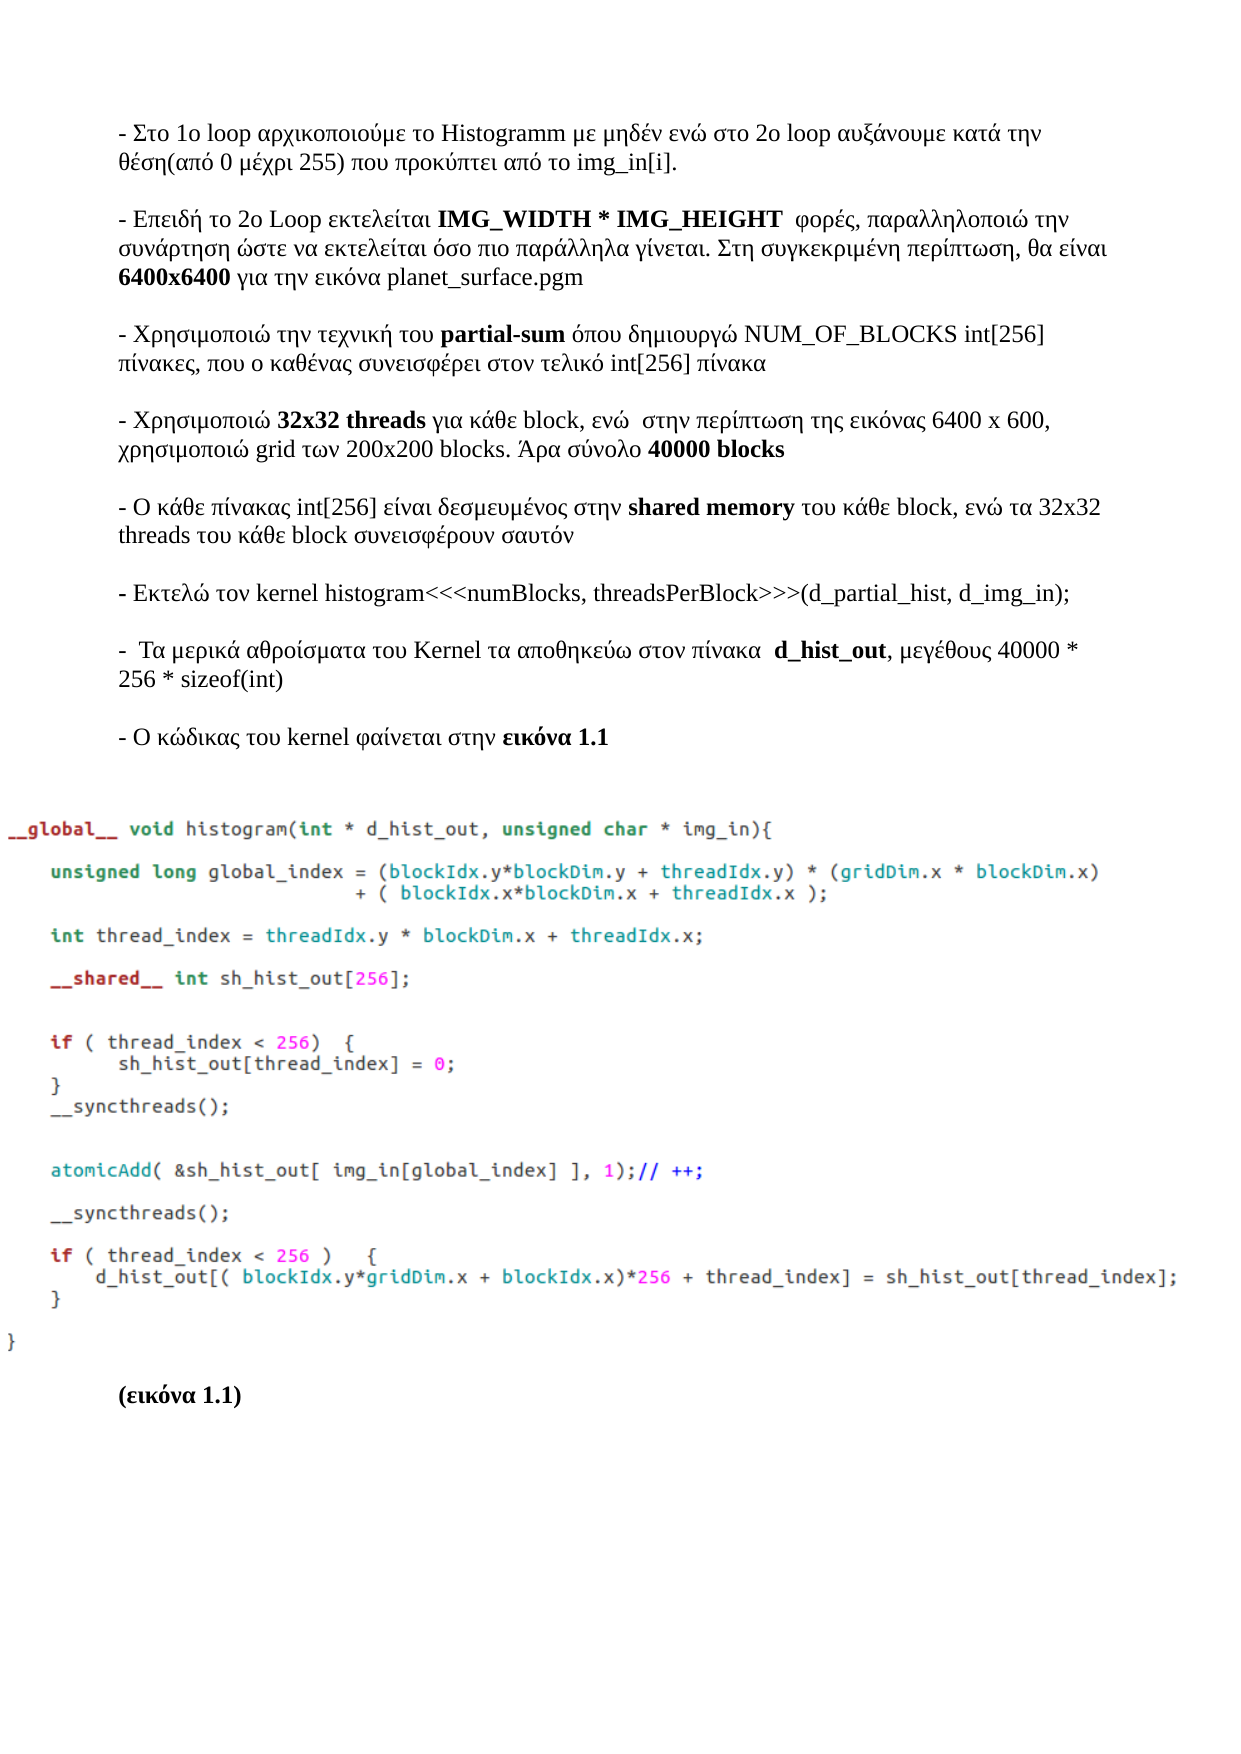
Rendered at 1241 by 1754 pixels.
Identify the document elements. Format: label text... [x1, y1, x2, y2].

text - Τα μερικά αθροίσματα του Kernel τα αποθηκεύω στον πίνακα d_hist_out, μεγέθους 40000 * 256 * sizeof(int) [118, 636, 1122, 693]
text - Εκτελώ τον kernel histogram<<<numBlocks, threadsPerBlock>>>(d_partial_hist, d_img_in); [118, 578, 1122, 607]
text - Στο 1ο loop αρχικοποιούμε το Histogramm με μηδέν ενώ στο 2ο loop αυξάνουμε κατά την θέση(από 0 μέχρι 255) που προκύπτει από το img_in[i]. [118, 118, 1122, 176]
text - Ο κάθε πίνακας int[256] είναι δεσμευμένος στην shared memory του κάθε block, ενώ τα 32x32 threads του κάθε block συνεισφέρουν σαυτόν [118, 492, 1122, 549]
text - Ο κώδικας του kernel φαίνεται στην εικόνα 1.1 [118, 722, 1122, 751]
text - Χρησιμοποιώ την τεχνική του partial-sum όπου δημιουργώ NUM_OF_BLOCKS int[256] πίνακες, που ο καθένας συνεισφέρει στον τελικό int[256] πίνακα [118, 319, 1122, 377]
picture [8, 808, 1232, 1380]
text - Επειδή το 2ο Loop εκτελείται IMG_WIDTH * IMG_HEIGHT φορές, παραλληλοποιώ την συνάρτηση ώστε να εκτελείται όσο πιο παράλληλα γίνεται. Στη συγκεκριμένη περίπτωση, θα είναι 6400x6400 για την εικόνα planet_surface.pgm [118, 204, 1122, 291]
text - Χρησιμοποιώ 32x32 threads για κάθε block, ενώ στην περίπτωση της εικόνας 6400 x 600, χρησιμοποιώ grid των 200x200 blocks. Άρα σύνολο 40000 blocks [118, 406, 1122, 463]
text (εικόνα 1.1) [118, 1380, 1122, 1408]
